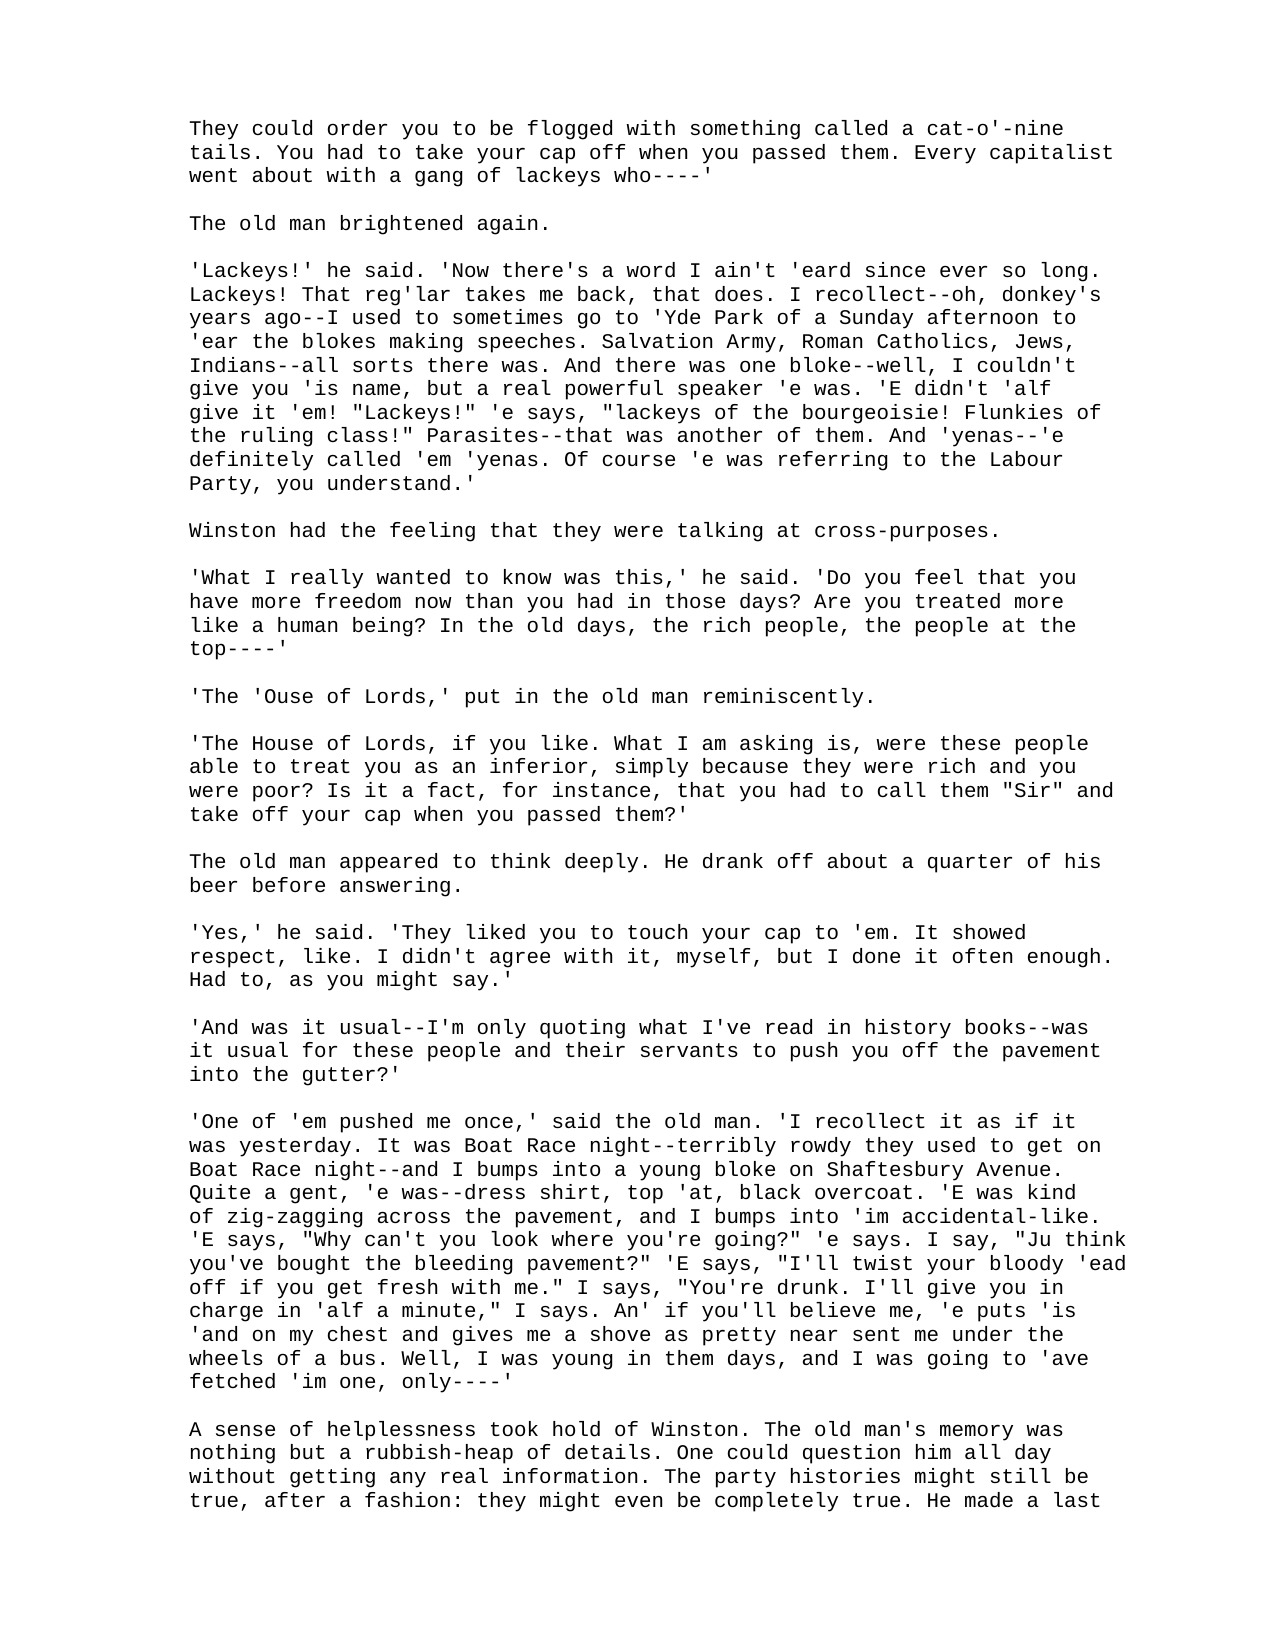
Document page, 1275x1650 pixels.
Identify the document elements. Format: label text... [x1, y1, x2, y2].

text 'E says, "Why can't you look where you're going?" 'e says. I say, "Ju think [189, 1229, 1185, 1253]
text you've bought the bleeding pavement?" 'E says, "I'll twist your bloody 'ead [189, 1253, 1185, 1277]
text went about with a gang of lackeys who----' The old man brightened again. 'Lackeys!' he said. 'Now there's a word I ain't 'eard since ever so long. [189, 165, 1185, 284]
text respect, like. I didn't agree with it, myself, but I done it often enough. [189, 946, 1185, 969]
text beer before answering. 'Yes,' he said. 'They liked you to touch your cap to 'em. It showed [189, 875, 1185, 946]
text Lackeys! That reg'lar takes me back, that does. I recollect--oh, donkey's [189, 284, 1185, 307]
text 'ear the blokes making speeches. Salvation Army, Roman Catholics, Jews, [189, 331, 1185, 354]
text Indians--all sorts there was. And there was one bloke--well, I couldn't [189, 354, 1185, 378]
text tails. You had to take your cap off when you passed them. Every capitalist [189, 142, 1185, 165]
text into the gutter?' 'One of 'em pushed me once,' said the old man. 'I recollect it as if it [189, 1064, 1185, 1135]
text Quite a gent, 'e was--dress shirt, top 'at, black overcoat. 'E was kind [189, 1182, 1185, 1206]
text wheels of a bus. Well, I was young in them days, and I was going to 'ave [189, 1348, 1185, 1371]
text of zig-zagging across the pavement, and I bumps into 'im accidental-like. [189, 1206, 1185, 1229]
text Boat Race night--and I bumps into a young bloke on Shaftesbury Avenue. [189, 1158, 1185, 1182]
text top----' 'The 'Ouse of Lords,' put in the old man reminiscently. 'The House of Lords, if you like. What I am asking is, were these people [189, 638, 1185, 757]
text definitely called 'em 'yenas. Of course 'e was referring to the Labour [189, 449, 1185, 473]
text have more freedom now than you had in those days? Are you treated more [189, 591, 1185, 615]
text Had to, as you might say.' 'And was it usual--I'm only quoting what I've read in history books--was [189, 969, 1185, 1040]
text years ago--I used to sometimes go to 'Yde Park of a Sunday afternoon to [189, 307, 1185, 331]
text give it 'em! "Lackeys!" 'e says, "lackeys of the bourgeoisie! Flunkies of [189, 402, 1185, 426]
text charge in 'alf a minute," I says. An' if you'll believe me, 'e puts 'is [189, 1300, 1185, 1324]
text off if you get fresh with me." I says, "You're drunk. I'll give you in [189, 1277, 1185, 1300]
text without getting any real information. The party histories might still be [189, 1466, 1185, 1489]
text 'and on my chest and gives me a shove as pretty near sent me under the [189, 1324, 1185, 1348]
text able to treat you as an inferior, simply because they were rich and you [189, 757, 1185, 780]
text it usual for these people and their servants to push you off the pavement [189, 1040, 1185, 1064]
text Party, you understand.' Winston had the feeling that they were talking at cross-purposes. 'What I really wanted to know was this,' he said. 'Do you feel that you [189, 473, 1185, 591]
text fetched 'im one, only----' A sense of helplessness took hold of Winston. The old man's memory was [189, 1371, 1185, 1442]
text were poor? Is it a fact, for instance, that you had to call them "Sir" and [189, 780, 1185, 804]
text was yesterday. It was Boat Race night--terribly rowdy they used to get on [189, 1135, 1185, 1158]
text They could order you to be flogged with something called a cat-o'-nine [189, 118, 1185, 142]
text nothing but a rubbish-heap of details. One could question him all day [189, 1442, 1185, 1466]
text like a human being? In the old days, the rich people, the people at the [189, 615, 1185, 638]
text true, after a fashion: they might even be completely true. He made a last [189, 1489, 1185, 1513]
text take off your cap when you passed them?' The old man appeared to think deeply. He drank off about a quarter of his [189, 804, 1185, 875]
text the ruling class!" Parasites--that was another of them. And 'yenas--'e [189, 426, 1185, 449]
text give you 'is name, but a real powerful speaker 'e was. 'E didn't 'alf [189, 378, 1185, 402]
